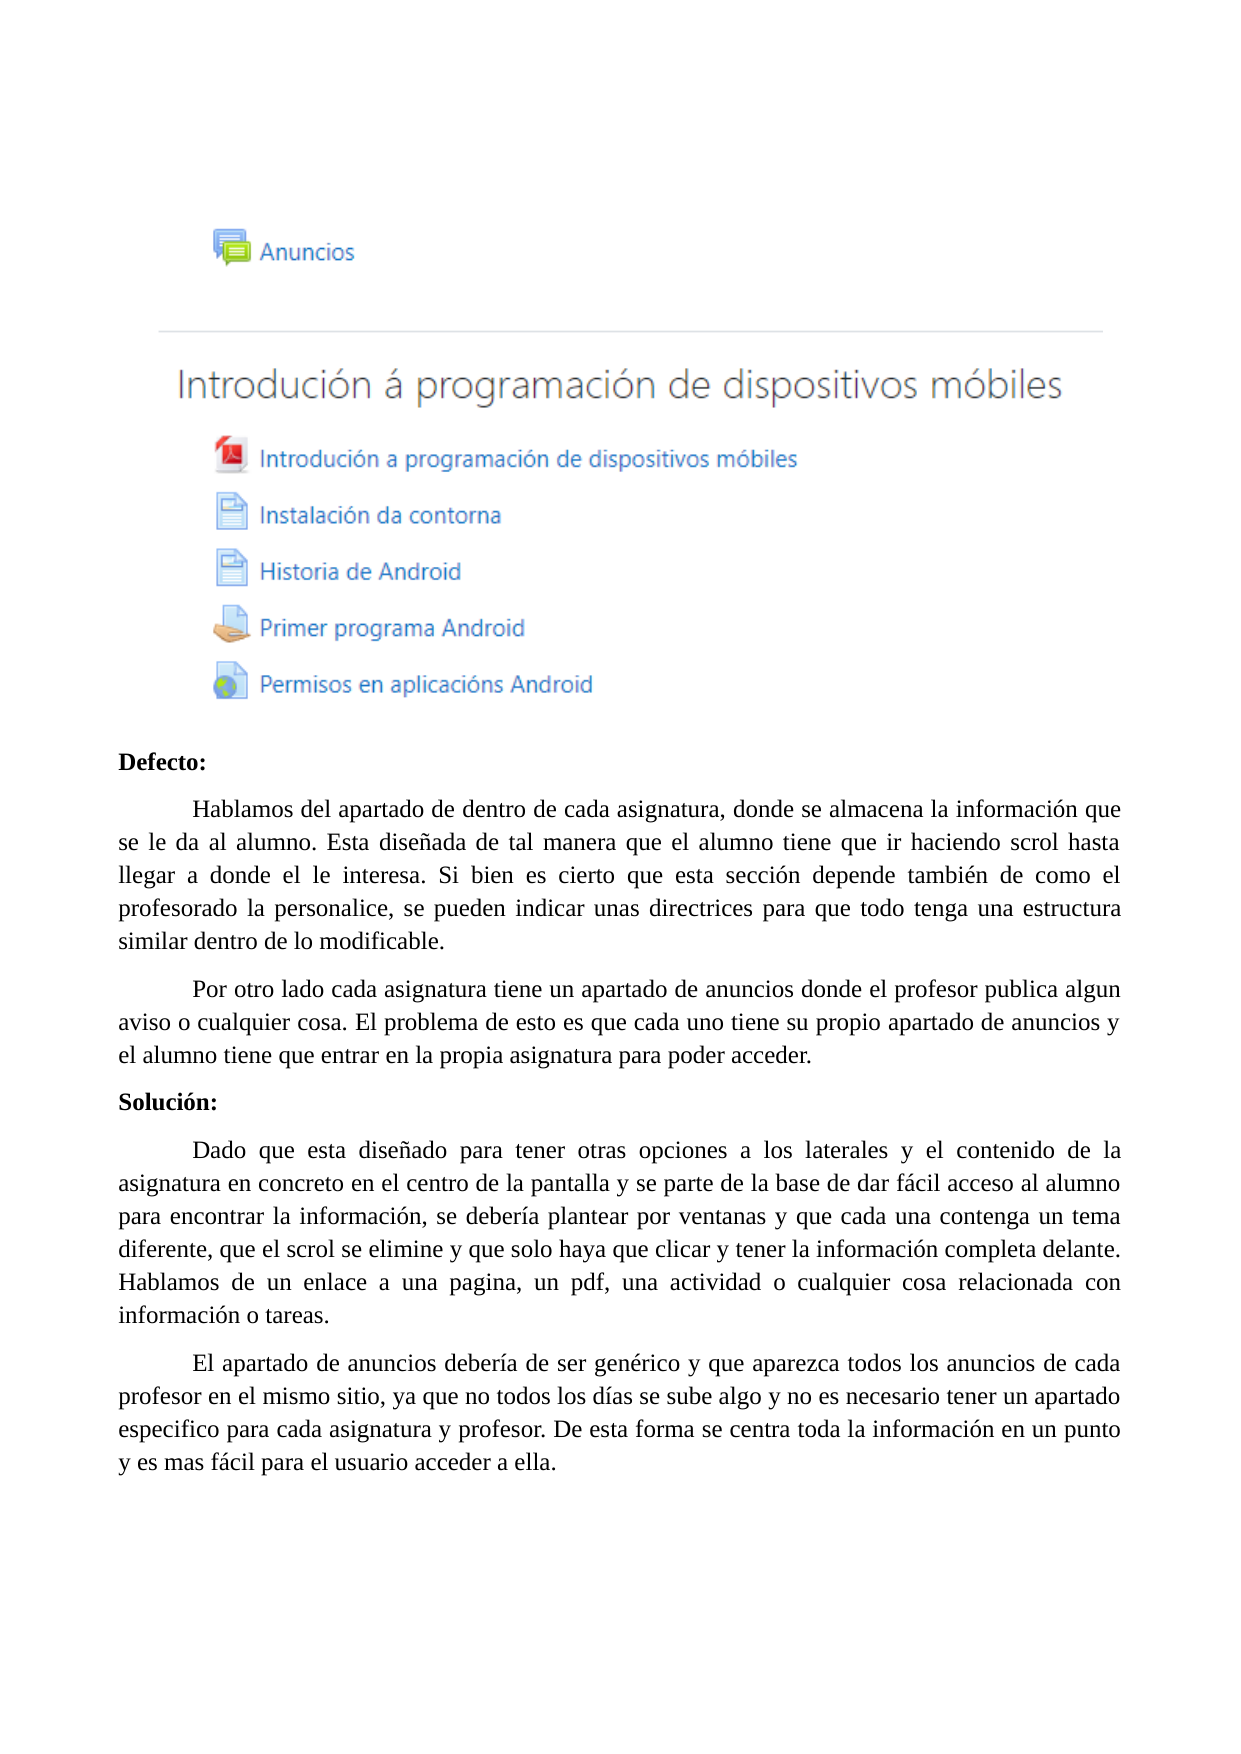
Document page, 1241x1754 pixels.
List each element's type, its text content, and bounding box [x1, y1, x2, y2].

text Defecto: [118, 166, 1122, 775]
text Por otro lado cada asignatura tiene un apartado de anuncios donde el profesor publica algun aviso o cualquier cosa. El problema de esto es que cada uno tiene su propio apartado de anuncios y el alumno tiene que entrar en la propia asignatura para poder acceder. [118, 974, 1122, 1069]
picture [137, 165, 1103, 743]
text El apartado de anuncios debería de ser genérico y que aparezca todos los anuncios de cada profesor en el mismo sitio, ya que no todos los días se sube algo y no es necesario tener un apartado especifico para cada asignatura y profesor. De esta forma se centra toda la información en un punto y es mas fácil para el usuario acceder a ella. [118, 1348, 1122, 1476]
text Solución: [118, 1087, 1122, 1116]
text Dado que esta diseñado para tener otras opciones a los laterales y el contenido de la asignatura en concreto en el centro de la pantalla y se parte de la base de dar fácil acceso al alumno para encontrar la información, se debería plantear por ventanas y que cada una contenga un tema diferente, que el scrol se elimine y que solo haya que clicar y tener la información completa delante. Hablamos de un enlace a una pagina, un pdf, una actividad o cualquier cosa relacionada con información o tareas. [118, 1135, 1122, 1329]
text Hablamos del apartado de dentro de cada asignatura, donde se almacena la información que se le da al alumno. Esta diseñada de tal manera que el alumno tiene que ir haciendo scrol hasta llegar a donde el le interesa. Si bien es cierto que esta sección depende también de como el profesorado la personalice, se pueden indicar unas directrices para que todo tenga una estructura similar dentro de lo modificable. [118, 794, 1122, 955]
